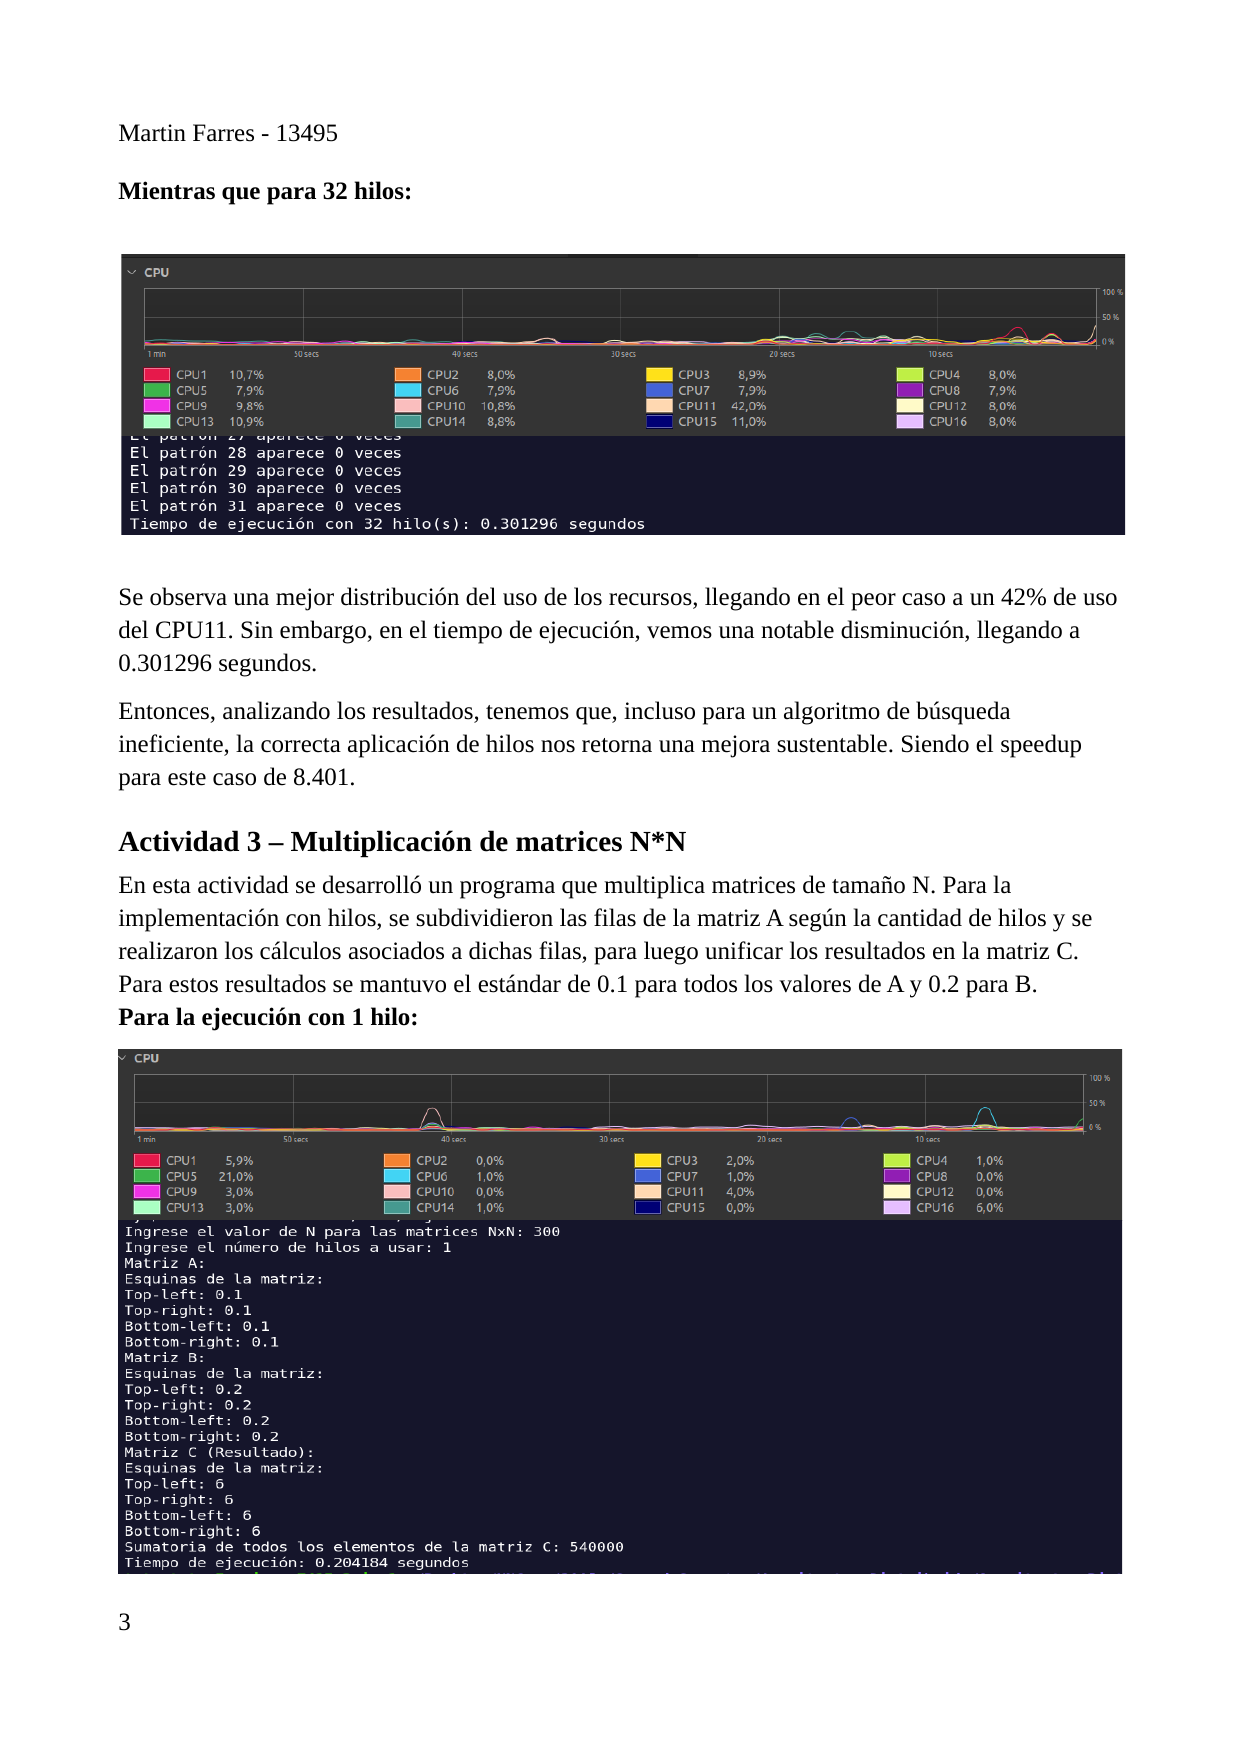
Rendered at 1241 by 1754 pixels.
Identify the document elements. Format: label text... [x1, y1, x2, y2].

text Mientras que para 32 hilos: [118, 176, 1122, 205]
text Entonces, analizando los resultados, tenemos que, incluso para un algoritmo de búsqueda ineficiente, la correcta aplicación de hilos nos retorna una mejora sustentable. Siendo el speedup para este caso de 8.401. [118, 696, 1122, 791]
picture [118, 1049, 1123, 1574]
text En esta actividad se desarrolló un programa que multiplica matrices de tamaño N. Para la implementación con hilos, se subdividieron las filas de la matriz A según la cantidad de hilos y se realizaron los cálculos asociados a dichas filas, para luego unificar los resultados en la matriz C. Para estos resultados se mantuvo el estándar de 0.1 para todos los valores de A y 0.2 para B. Para la ejecución con 1 hilo: [118, 870, 1122, 1031]
subtitle Actividad 3 – Multiplicación de matrices N*N [118, 824, 1122, 858]
text Se observa una mejor distribución del uso de los recursos, llegando en el peor caso a un 42% de uso del CPU11. Sin embargo, en el tiempo de ejecución, vemos una notable disminución, llegando a 0.301296 segundos. [118, 582, 1122, 677]
picture [121, 254, 1126, 436]
